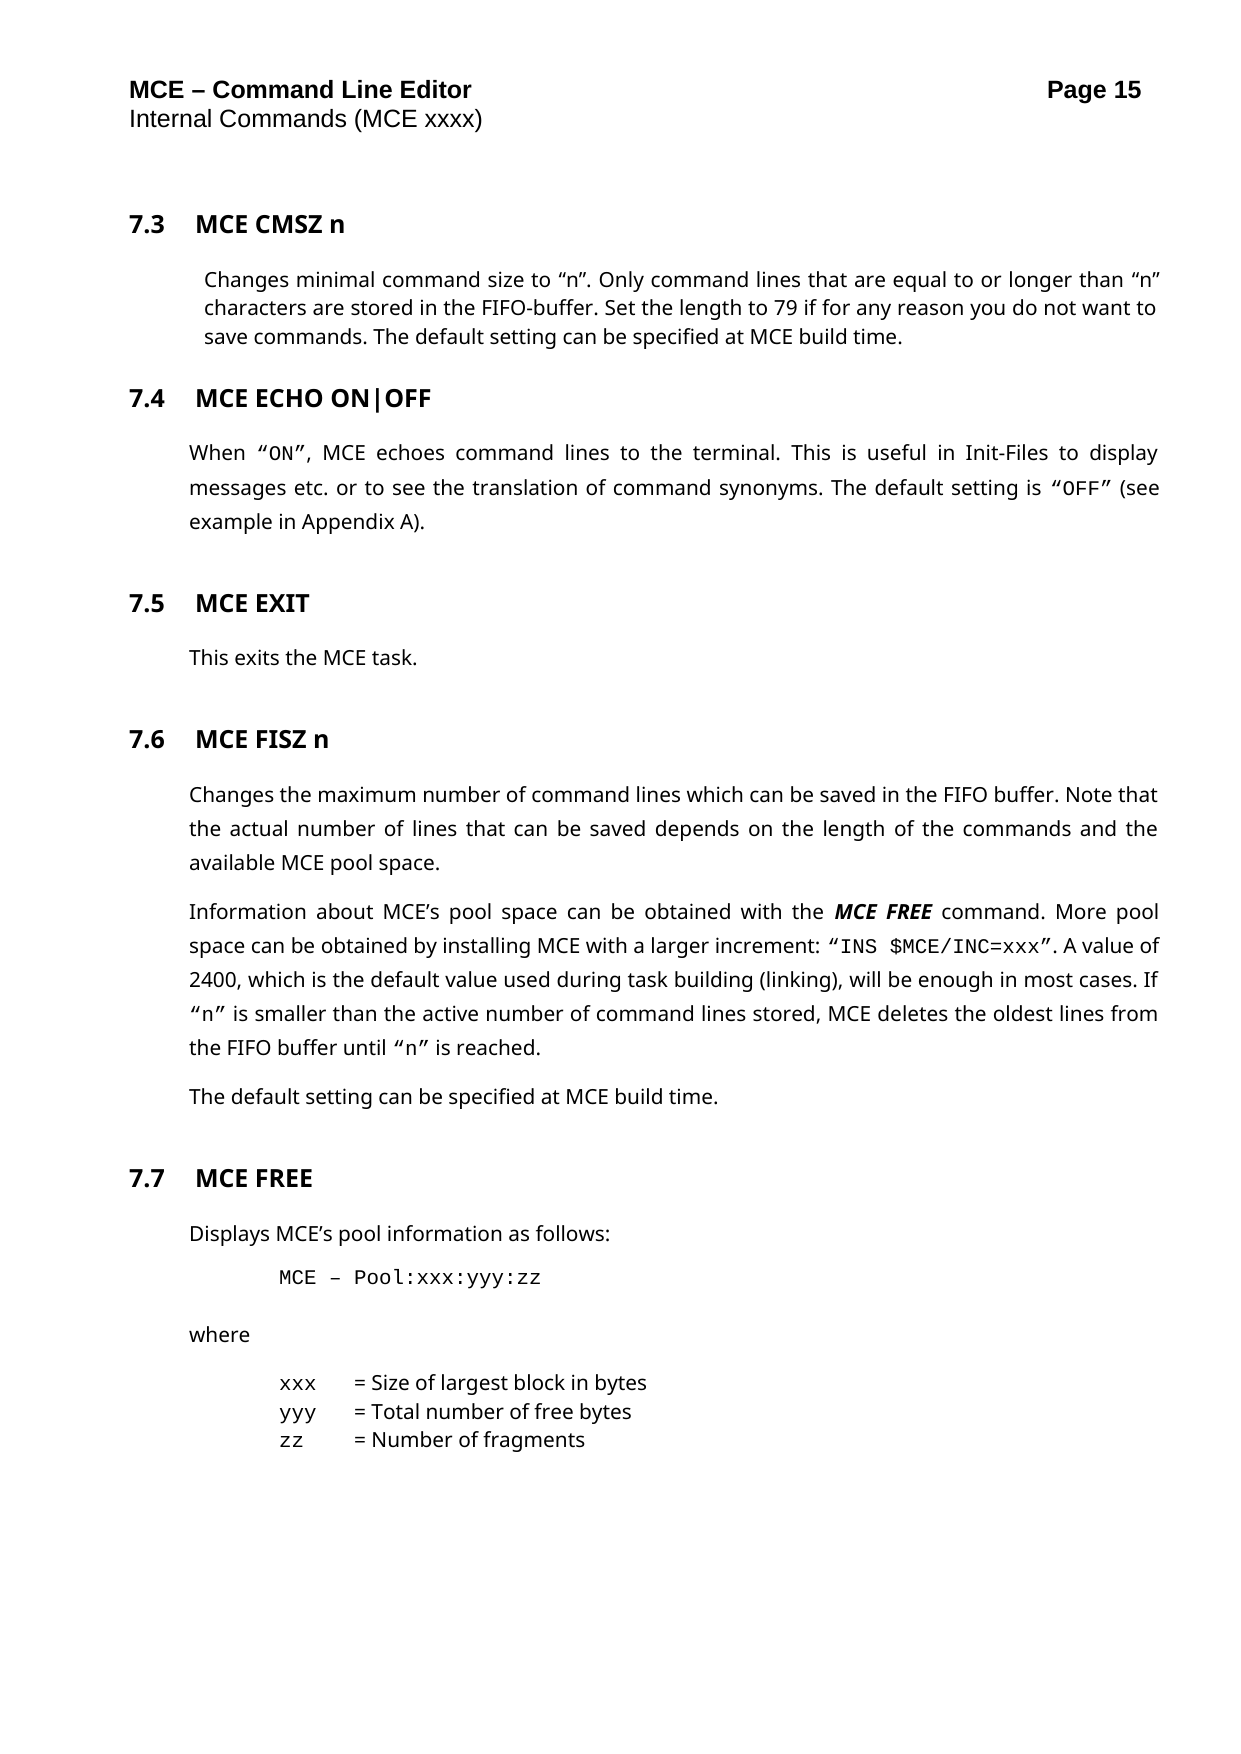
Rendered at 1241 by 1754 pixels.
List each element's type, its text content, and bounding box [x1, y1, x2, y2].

text When “ON”, MCE echoes command lines to the terminal. This is useful in Init-Files to display messages etc. or to see the translation of command synonyms. The default setting is “OFF” (see example in Appendix A). [189, 438, 1159, 535]
text xxx = Size of largest block in bytes [279, 1368, 1159, 1397]
text where [189, 1320, 1159, 1348]
text This exits the MCE task. [189, 643, 1159, 672]
text Information about MCE’s pool space can be obtained with the MCE FREE command. More pool space can be obtained by installing MCE with a larger increment: “INS $MCE/INC=xxx”. A value of 2400, which is the default value used during task building (linking), will be enough in most cases. If “n” is smaller than the active number of command lines stored, MCE deletes the oldest lines from the FIFO buffer until “n” is reached. [189, 897, 1159, 1062]
text Displays MCE’s pool information as follows: [189, 1219, 1159, 1247]
text Changes minimal command size to “n”. Only command lines that are equal to or longer than “n” characters are stored in the FIFO-buffer. Set the length to 79 if for any reason you do not want to save commands. The default setting can be specified at MCE build time. [204, 265, 1159, 350]
text yyy = Total number of free bytes [279, 1397, 1159, 1426]
text The default setting can be specified at MCE build time. [189, 1082, 1159, 1111]
text Changes the maximum number of command lines which can be saved in the FIFO buffer. Note that the actual number of lines that can be saved depends on the length of the commands and the available MCE pool space. [189, 780, 1159, 877]
subtitle MCE ECHO ON|OFF [129, 380, 1159, 414]
subtitle MCE CMSZ n [129, 207, 1159, 241]
text zz = Number of fragments [279, 1426, 1159, 1454]
subtitle MCE FREE [129, 1161, 1159, 1195]
subtitle MCE EXIT [129, 585, 1159, 619]
text MCE – Pool:xxx:yyy:zz [279, 1267, 1159, 1320]
subtitle MCE FISZ n [129, 722, 1159, 756]
